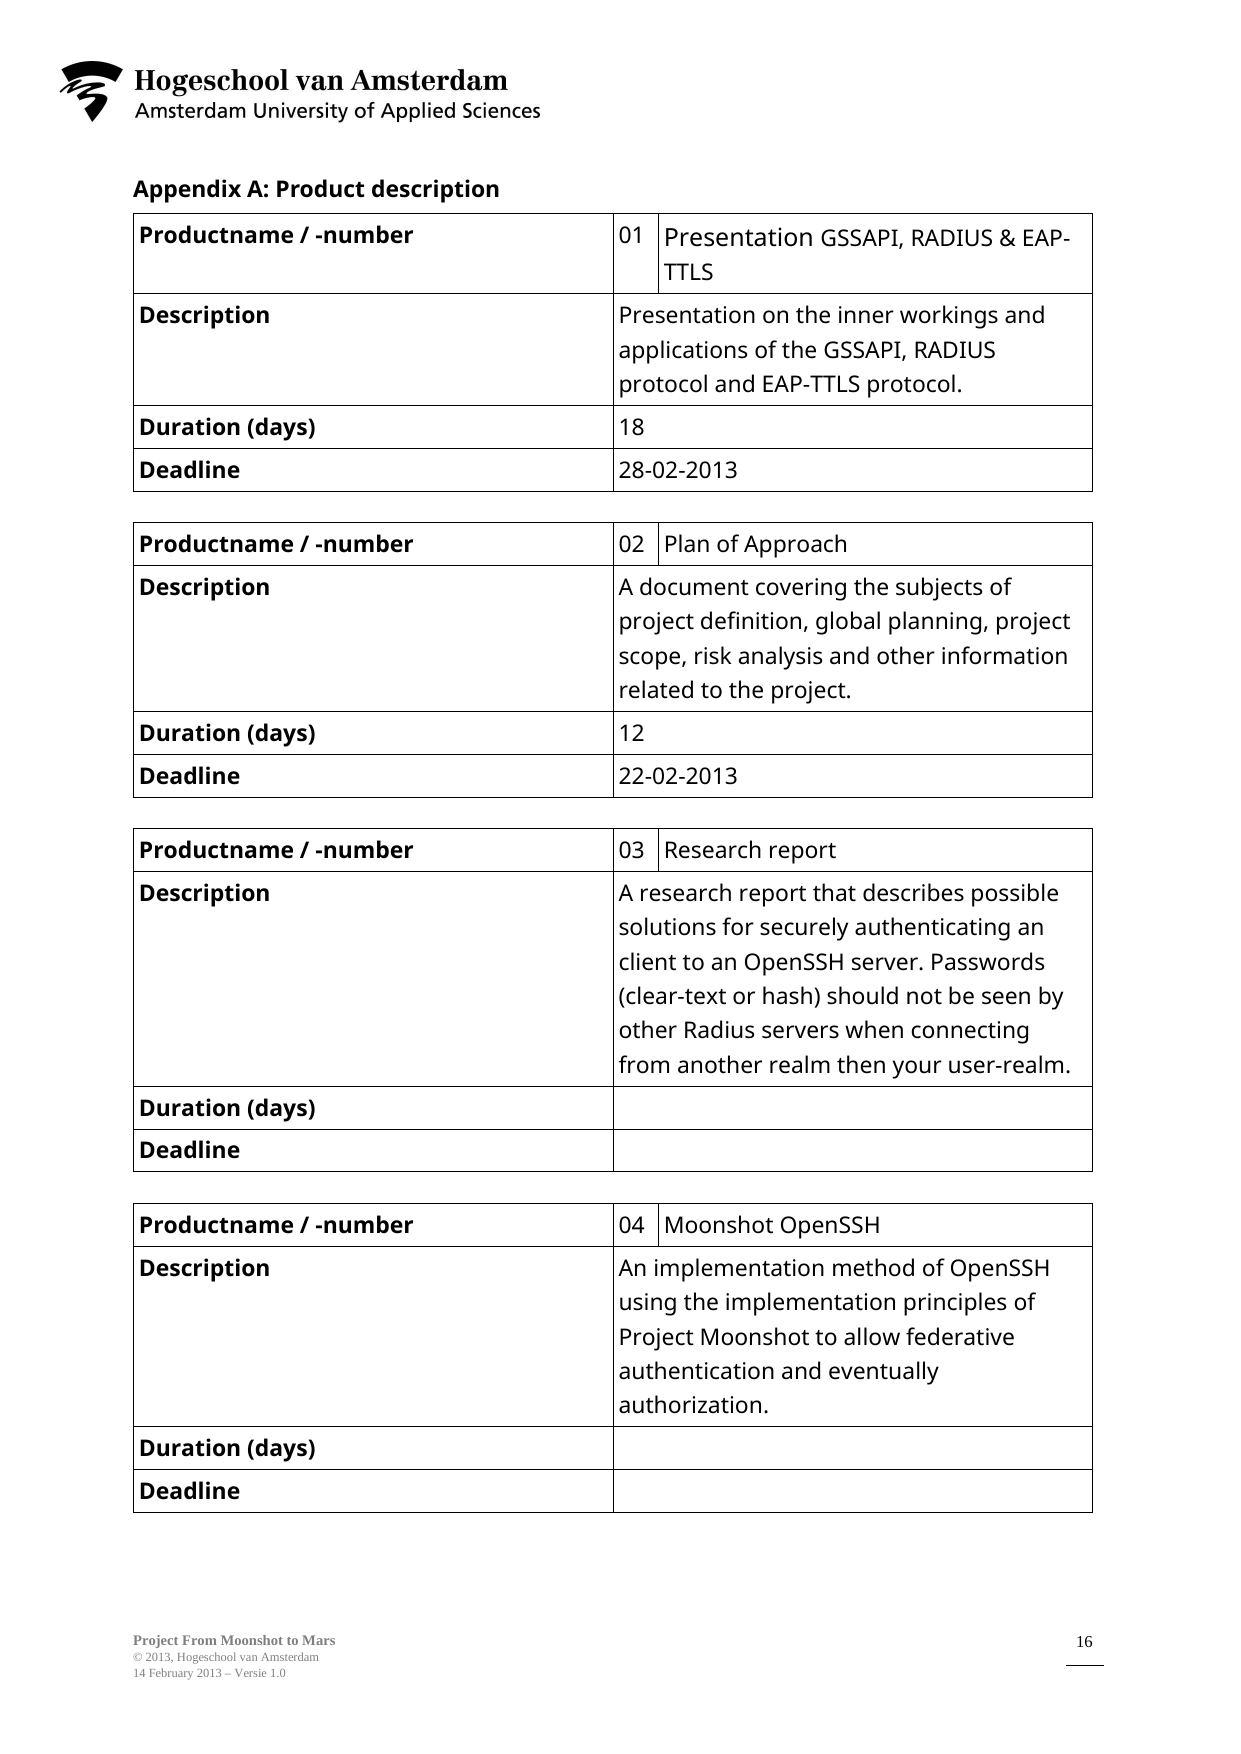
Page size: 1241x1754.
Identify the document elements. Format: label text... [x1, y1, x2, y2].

table_cell Presentation on the inner workings and applications of the GSSAPI, RADIUS protocol and EAP-TTLS protocol. [614, 294, 1092, 405]
table_header Moonshot OpenSSH [659, 1204, 1092, 1246]
table_cell Deadline [134, 755, 613, 797]
table_header Productname / -number [134, 214, 613, 293]
table_cell Description [134, 294, 613, 405]
table_cell Deadline [134, 449, 613, 491]
table_cell Deadline [134, 1130, 613, 1171]
subtitle Appendix A: Product description [133, 173, 1092, 204]
table_header 01 [614, 214, 658, 293]
picture [0, 0, 622, 123]
table_header 02 [614, 523, 658, 565]
table_header Research report [659, 829, 1092, 871]
table_header Productname / -number [134, 523, 613, 565]
table_cell Duration (days) [134, 1087, 613, 1128]
table_header Productname / -number [134, 1204, 613, 1246]
table_cell Duration (days) [134, 712, 613, 754]
table_cell 22-02-2013 [614, 755, 1092, 797]
table_cell Description [134, 872, 613, 1086]
table_cell A document covering the subjects of project definition, global planning, project scope, risk analysis and other information related to the project. [614, 566, 1092, 711]
table_header Productname / -number [134, 829, 613, 871]
table_cell Description [134, 566, 613, 711]
table_header Presentation GSSAPI, RADIUS & EAP-TTLS [659, 214, 1092, 293]
table_cell Description [134, 1247, 613, 1426]
table_cell A research report that describes possible solutions for securely authenticating an client to an OpenSSH server. Passwords (clear-text or hash) should not be seen by other Radius servers when connecting from another realm then your user-realm. [614, 872, 1092, 1086]
table_cell 28-02-2013 [614, 449, 1092, 491]
table_header 03 [614, 829, 658, 871]
table_cell Duration (days) [134, 1427, 613, 1469]
table_cell [614, 1470, 1092, 1512]
table_header Plan of Approach [659, 523, 1092, 565]
table_cell An implementation method of OpenSSH using the implementation principles of Project Moonshot to allow federative authentication and eventually authorization. [614, 1247, 1092, 1426]
table_cell Deadline [134, 1470, 613, 1512]
table_cell [614, 1427, 1092, 1469]
table_cell [614, 1087, 1092, 1128]
table_header 04 [614, 1204, 658, 1246]
table_cell Duration (days) [134, 406, 613, 448]
table_cell 12 [614, 712, 1092, 754]
table_cell [614, 1130, 1092, 1171]
table_cell 18 [614, 406, 1092, 448]
